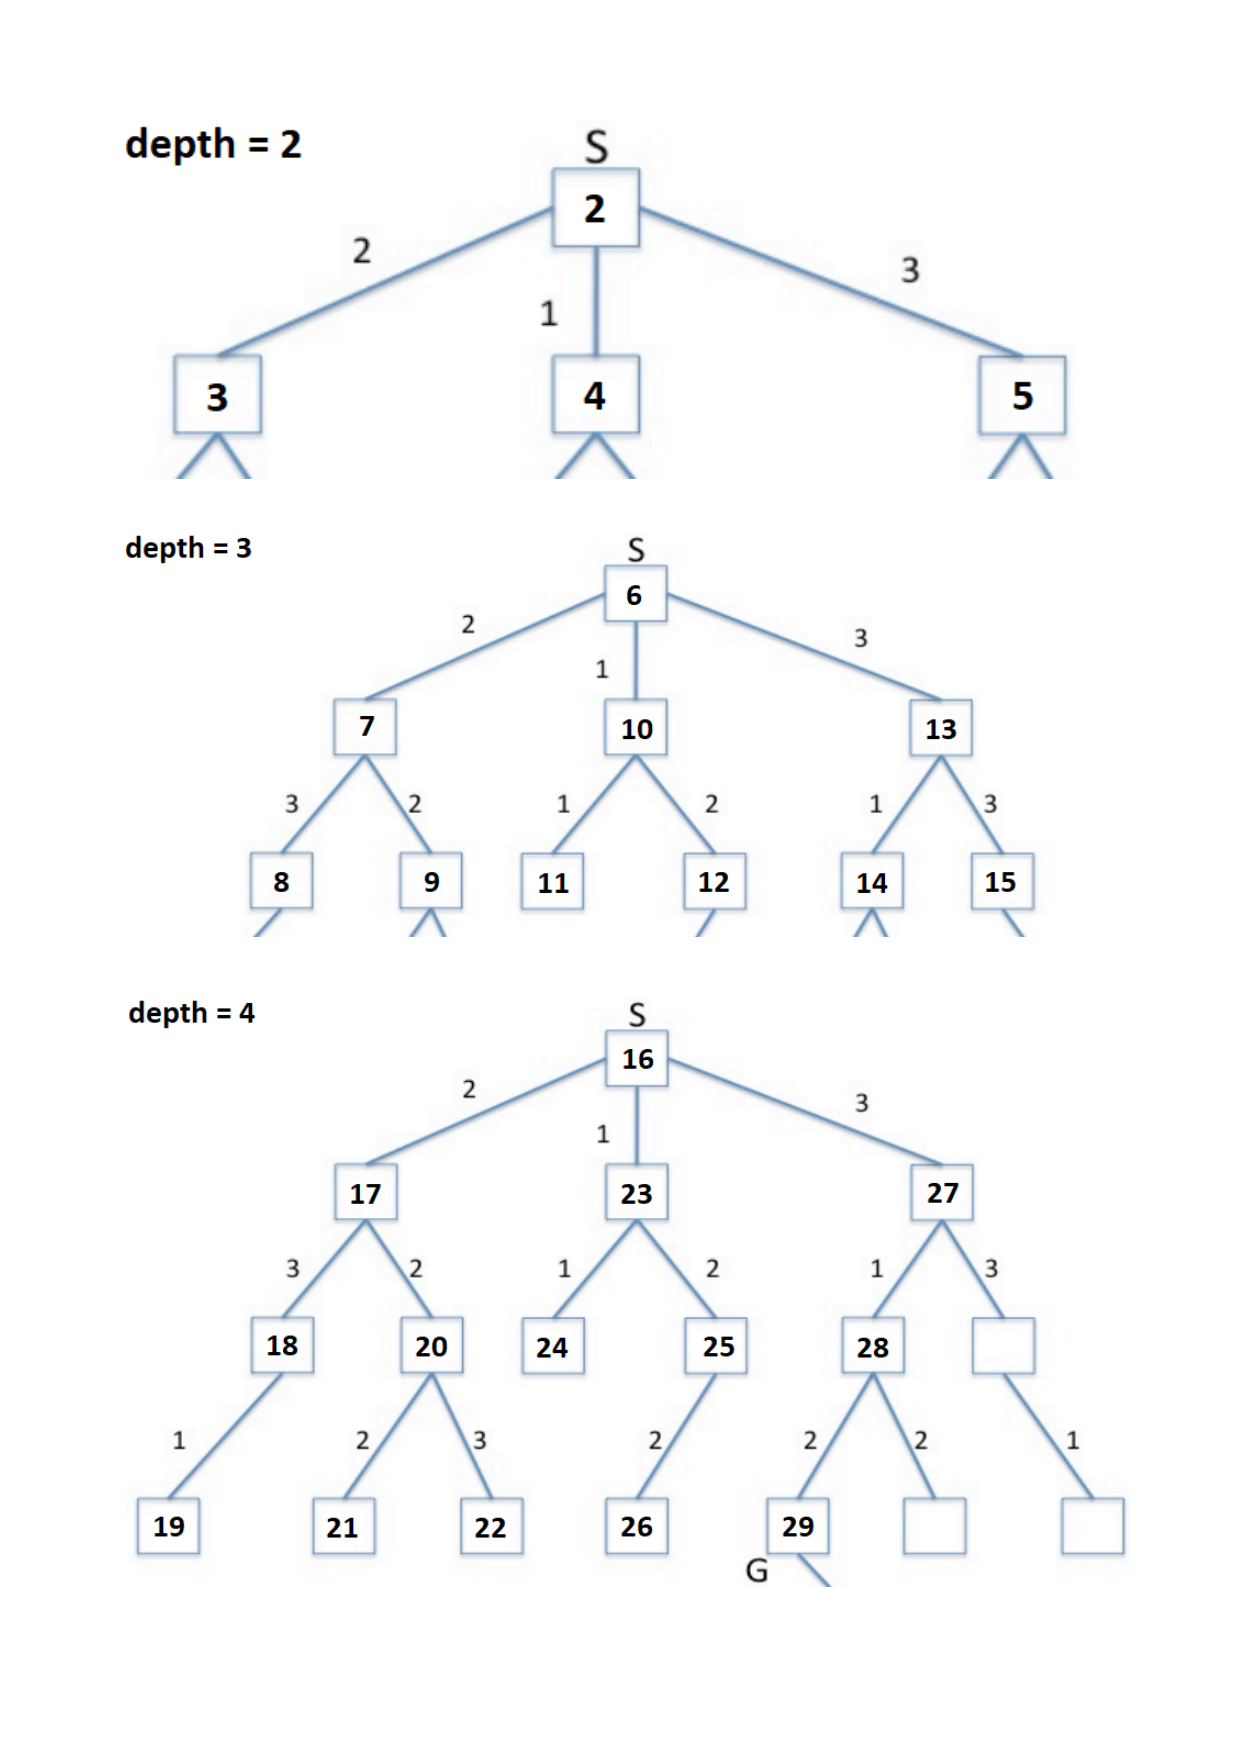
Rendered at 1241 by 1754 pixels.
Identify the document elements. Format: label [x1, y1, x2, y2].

picture [125, 527, 1130, 937]
picture [125, 115, 1130, 479]
picture [126, 992, 1131, 1587]
